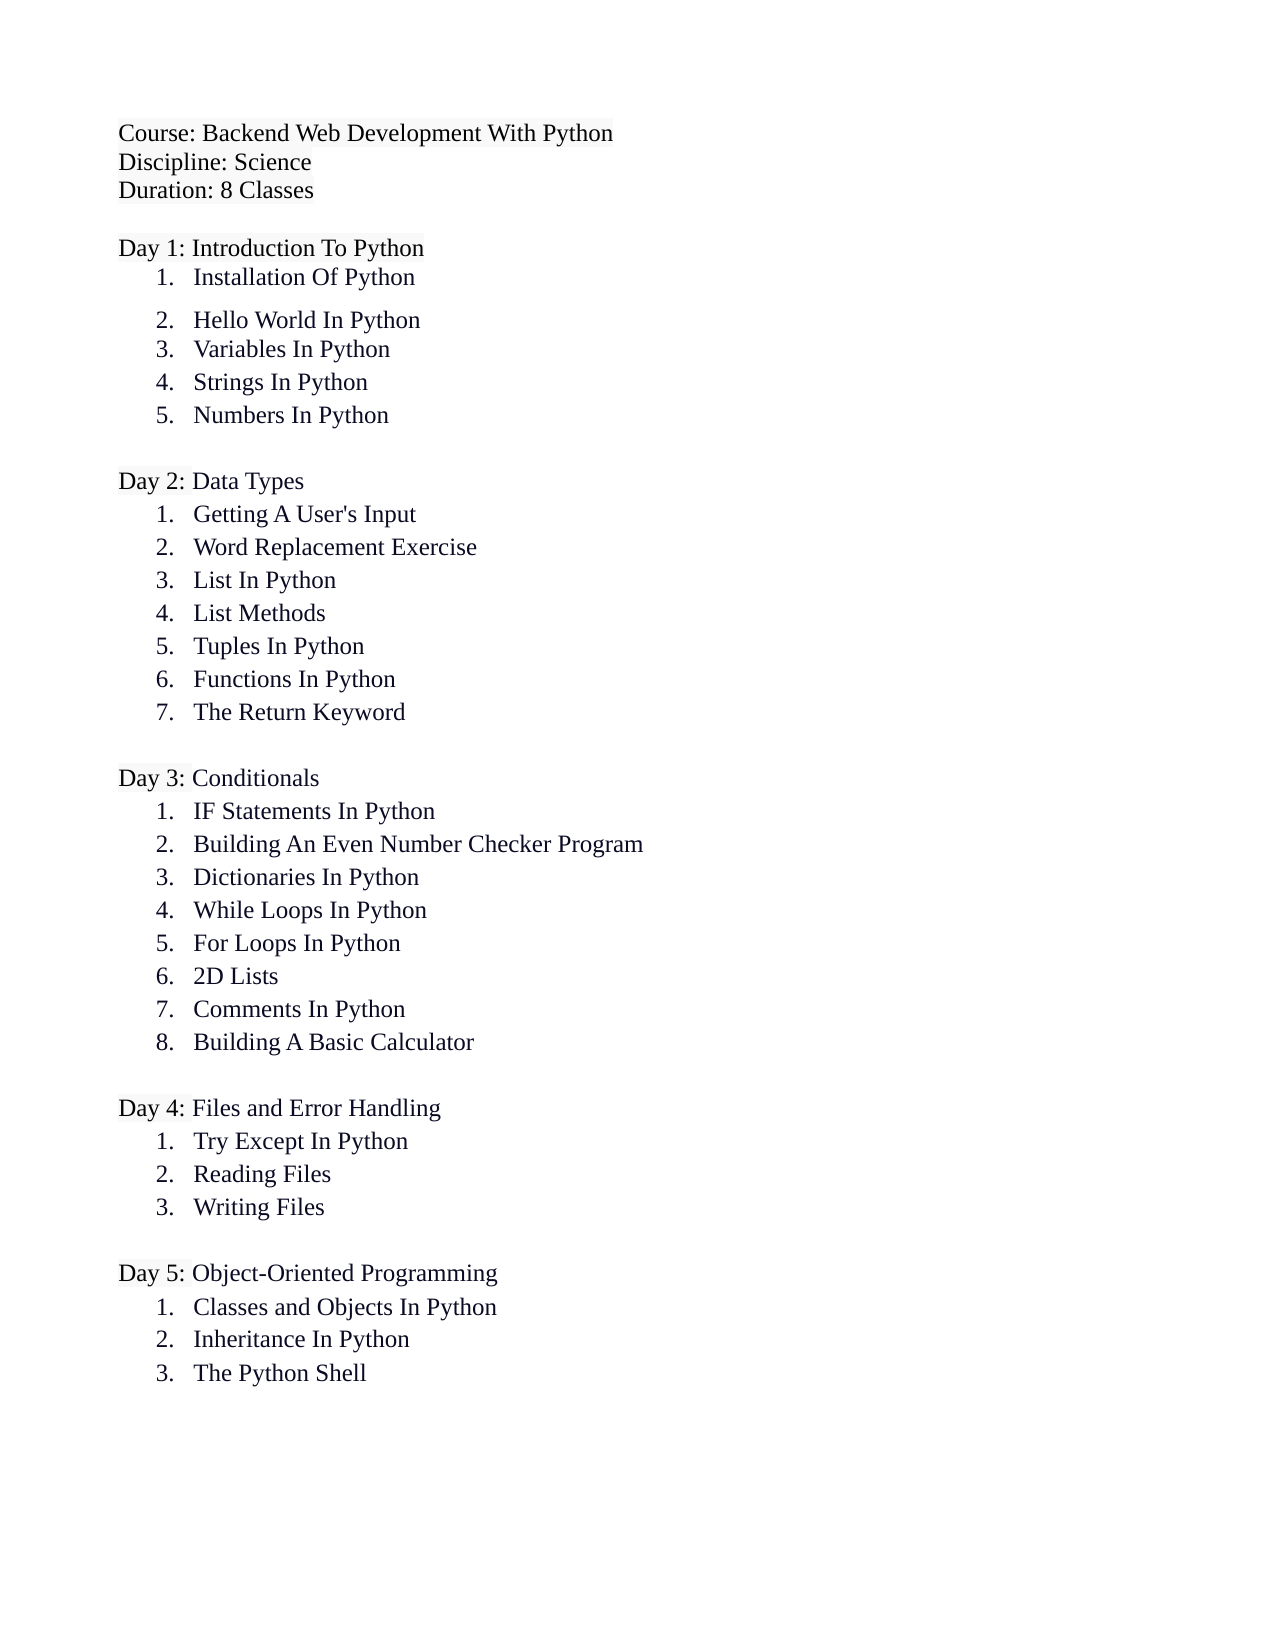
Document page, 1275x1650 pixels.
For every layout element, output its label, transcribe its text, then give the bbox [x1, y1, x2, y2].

list Comments In Python [156, 994, 1157, 1023]
list Dictionaries In Python [156, 862, 1157, 891]
text Discipline: Science [118, 147, 1157, 176]
text Day 2: Data Types [118, 466, 1157, 495]
list 2D Lists [156, 961, 1157, 990]
list The Return Keyword [156, 697, 1157, 726]
list List Methods [156, 598, 1157, 627]
list Classes and Objects In Python [156, 1292, 1157, 1320]
list Try Except In Python [156, 1126, 1157, 1155]
list Writing Files [156, 1192, 1157, 1221]
text Day 4: Files and Error Handling [118, 1093, 1157, 1122]
list Building An Even Number Checker Program [156, 829, 1157, 858]
list Building A Basic Calculator [156, 1027, 1157, 1056]
list Installation Of Python [156, 262, 1157, 291]
list Reading Files [156, 1159, 1157, 1188]
text Day 3: Conditionals [118, 763, 1157, 792]
list Functions In Python [156, 664, 1157, 693]
list The Python Shell [156, 1358, 1157, 1386]
list Numbers In Python [156, 400, 1157, 429]
list Getting A User's Input [156, 499, 1157, 528]
text Course: Backend Web Development With Python [118, 118, 1157, 147]
list Word Replacement Exercise [156, 532, 1157, 561]
list List In Python [156, 565, 1157, 594]
list Strings In Python [156, 367, 1157, 396]
list For Loops In Python [156, 928, 1157, 957]
list Tuples In Python [156, 631, 1157, 660]
list Inheritance In Python [156, 1324, 1157, 1353]
list Hello World In Python [156, 305, 1157, 334]
text Duration: 8 Classes [118, 176, 1157, 204]
list While Loops In Python [156, 895, 1157, 924]
list Variables In Python [156, 334, 1157, 363]
list IF Statements In Python [156, 796, 1157, 825]
text Day 1: Introduction To Python [118, 233, 1157, 262]
text Day 5: Object-Oriented Programming [118, 1258, 1157, 1287]
